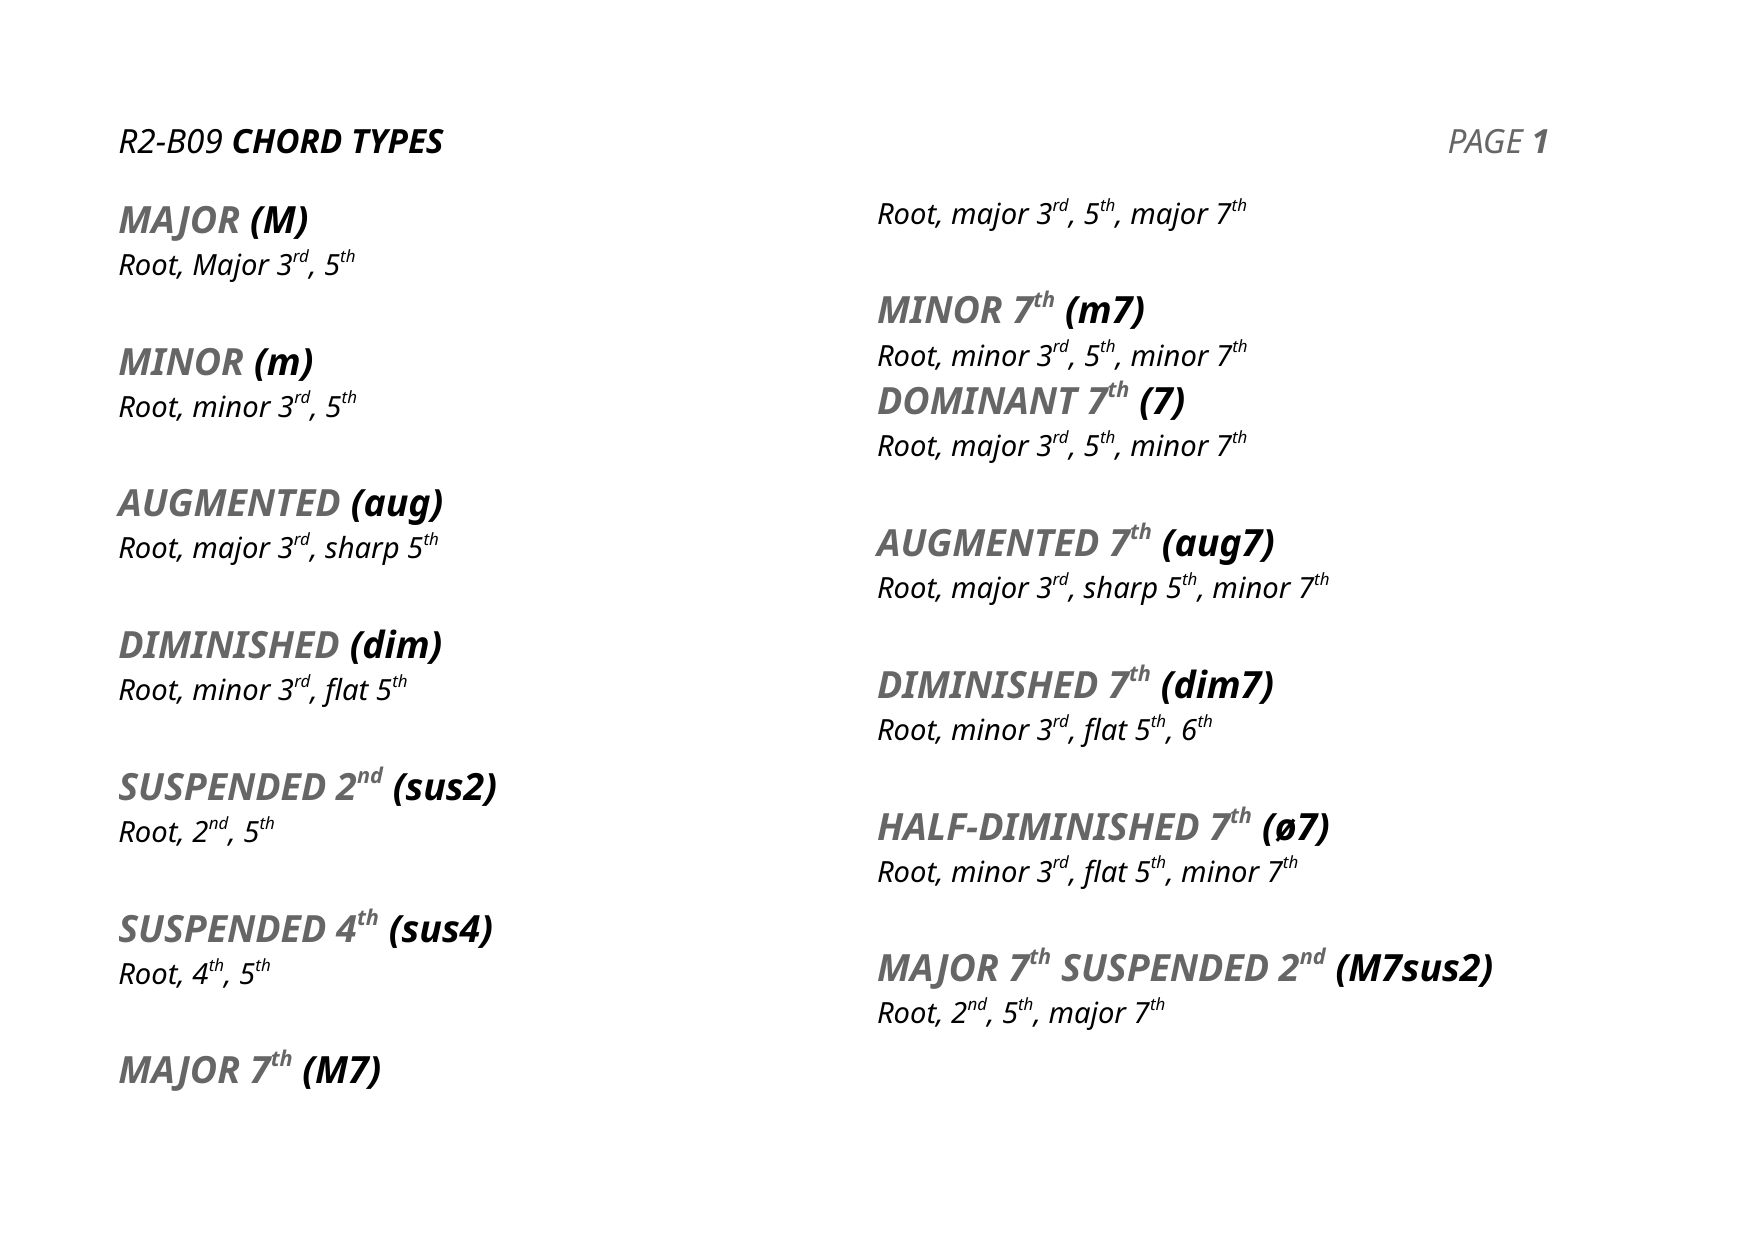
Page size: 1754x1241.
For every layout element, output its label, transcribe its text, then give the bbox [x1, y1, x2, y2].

text Root, major 3rd, sharp 5th [118, 528, 877, 567]
text DOMINANT 7th (7) [877, 374, 1635, 426]
text Root, major 3rd, 5th, minor 7th [877, 426, 1635, 465]
text DIMINISHED (dim) [118, 618, 877, 669]
text Root, minor 3rd, 5th [118, 386, 877, 426]
text MAJOR 7th SUSPENDED 2nd (M7sus2) [877, 942, 1635, 993]
text AUGMENTED 7th (aug7) [877, 516, 1635, 567]
text Root, minor 3rd, flat 5th, 6th [877, 709, 1635, 749]
text Root, 4th, 5th [118, 953, 877, 993]
text DIMINISHED 7th (dim7) [877, 658, 1635, 709]
text Root, major 3rd, 5th, major 7th [877, 193, 1635, 233]
text Root, Major 3rd, 5th [118, 244, 877, 284]
text MAJOR 7th (M7) [118, 1044, 877, 1095]
text Root, 2nd, 5th, major 7th [877, 993, 1635, 1032]
text Root, minor 3rd, 5th, minor 7th [877, 335, 1635, 374]
text MAJOR (M) [118, 193, 877, 244]
text AUGMENTED (aug) [118, 477, 877, 528]
text SUSPENDED 4th (sus4) [118, 902, 877, 953]
text Root, minor 3rd, flat 5th, minor 7th [877, 851, 1635, 891]
text MINOR 7th (m7) [877, 284, 1635, 335]
text Root, major 3rd, sharp 5th, minor 7th [877, 567, 1635, 607]
text MINOR (m) [118, 335, 877, 386]
text Root, 2nd, 5th [118, 811, 877, 851]
text SUSPENDED 2nd (sus2) [118, 760, 877, 811]
text Root, minor 3rd, flat 5th [118, 669, 877, 709]
text HALF-DIMINISHED 7th (ø7) [877, 800, 1635, 851]
